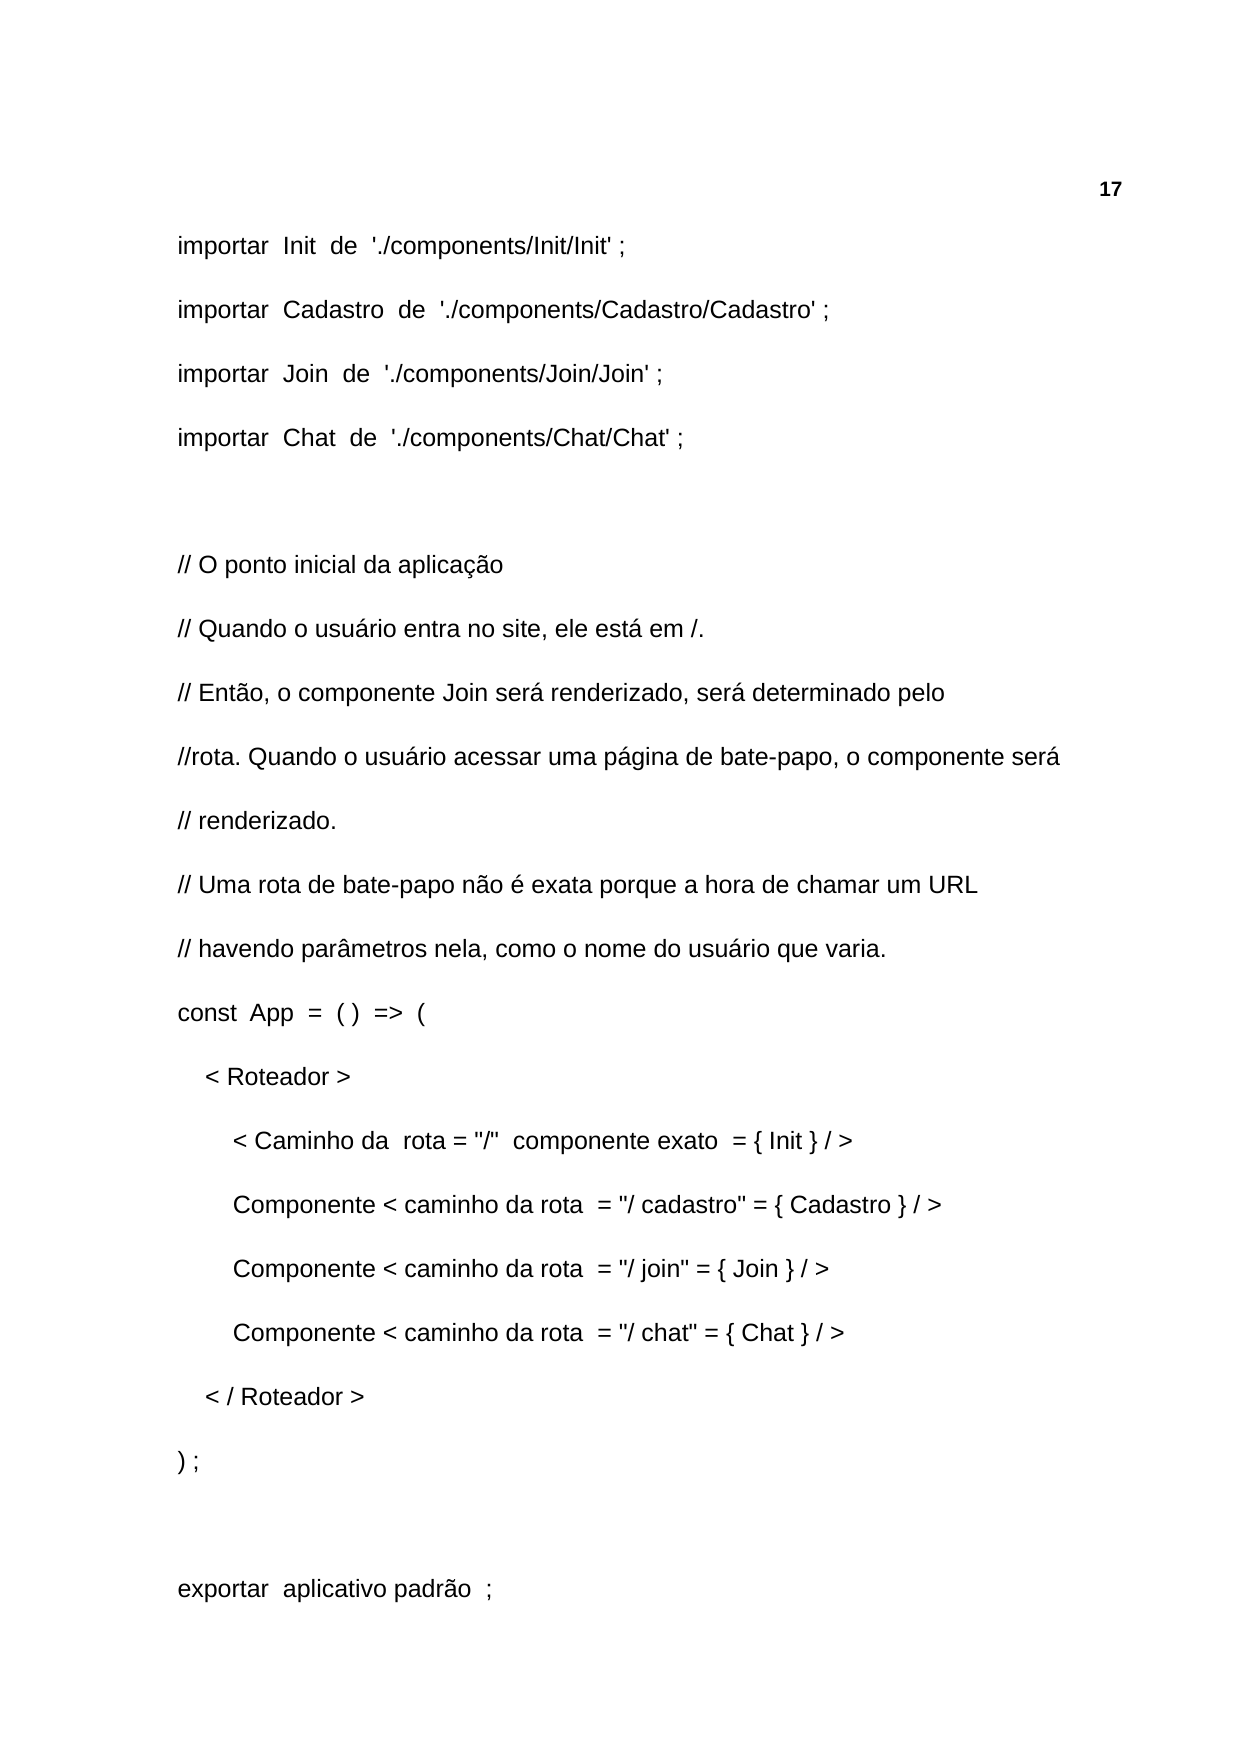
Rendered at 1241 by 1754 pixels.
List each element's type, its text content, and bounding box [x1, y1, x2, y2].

text // havendo parâmetros nela, como o nome do usuário que varia. [177, 934, 1122, 963]
text importar Init de './components/Init/Init' ; [177, 231, 1122, 259]
text // Quando o usuário entra no site, ele está em /. [177, 614, 1122, 643]
text < / Roteador > [177, 1382, 1122, 1411]
text Componente < caminho da rota = "/ join" = { Join } / > [177, 1254, 1122, 1283]
text < Caminho da rota = "/" componente exato = { Init } / > [177, 1126, 1122, 1155]
text exportar aplicativo padrão ; [177, 1574, 1122, 1602]
text //rota. Quando o usuário acessar uma página de bate-papo, o componente será [177, 742, 1122, 771]
text // Então, o componente Join será renderizado, será determinado pelo [177, 678, 1122, 707]
text ) ; [177, 1446, 1122, 1474]
text importar Join de './components/Join/Join' ; [177, 358, 1122, 387]
text importar Cadastro de './components/Cadastro/Cadastro' ; [177, 294, 1122, 323]
text const App = ( ) => ( [177, 998, 1122, 1027]
text < Roteador > [177, 1062, 1122, 1091]
text Componente < caminho da rota = "/ cadastro" = { Cadastro } / > [177, 1190, 1122, 1219]
text // renderizado. [177, 806, 1122, 835]
text importar Chat de './components/Chat/Chat' ; [177, 422, 1122, 451]
text // O ponto inicial da aplicação [177, 550, 1122, 579]
text Componente < caminho da rota = "/ chat" = { Chat } / > [177, 1318, 1122, 1347]
text // Uma rota de bate-papo não é exata porque a hora de chamar um URL [177, 870, 1122, 899]
